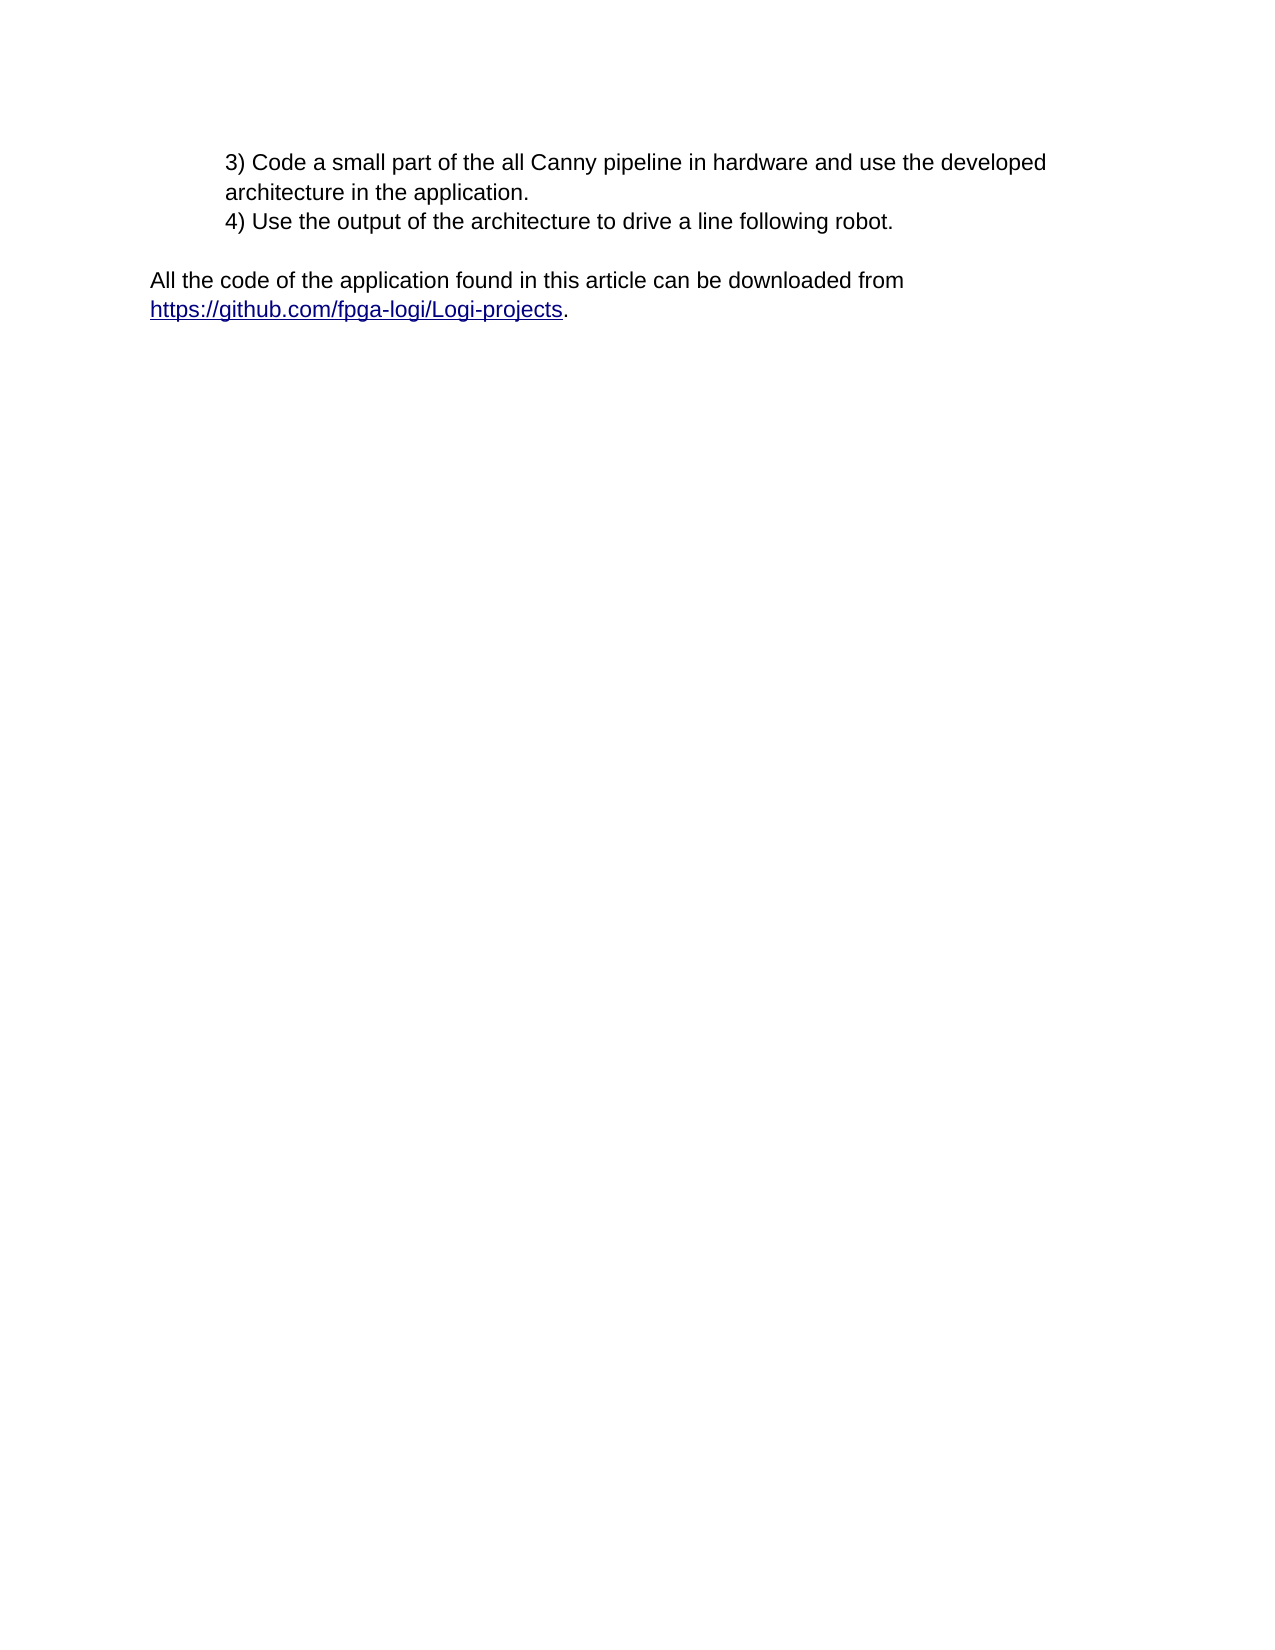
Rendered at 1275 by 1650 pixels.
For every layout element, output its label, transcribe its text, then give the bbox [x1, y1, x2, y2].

text 4) Use the output of the architecture to drive a line following robot. [225, 209, 1125, 234]
text All the code of the application found in this article can be downloaded from https://github.com/fpga-logi/Logi-projects. [150, 267, 1125, 322]
text 3) Code a small part of the all Canny pipeline in hardware and use the developed architecture in the application. [225, 150, 1125, 205]
